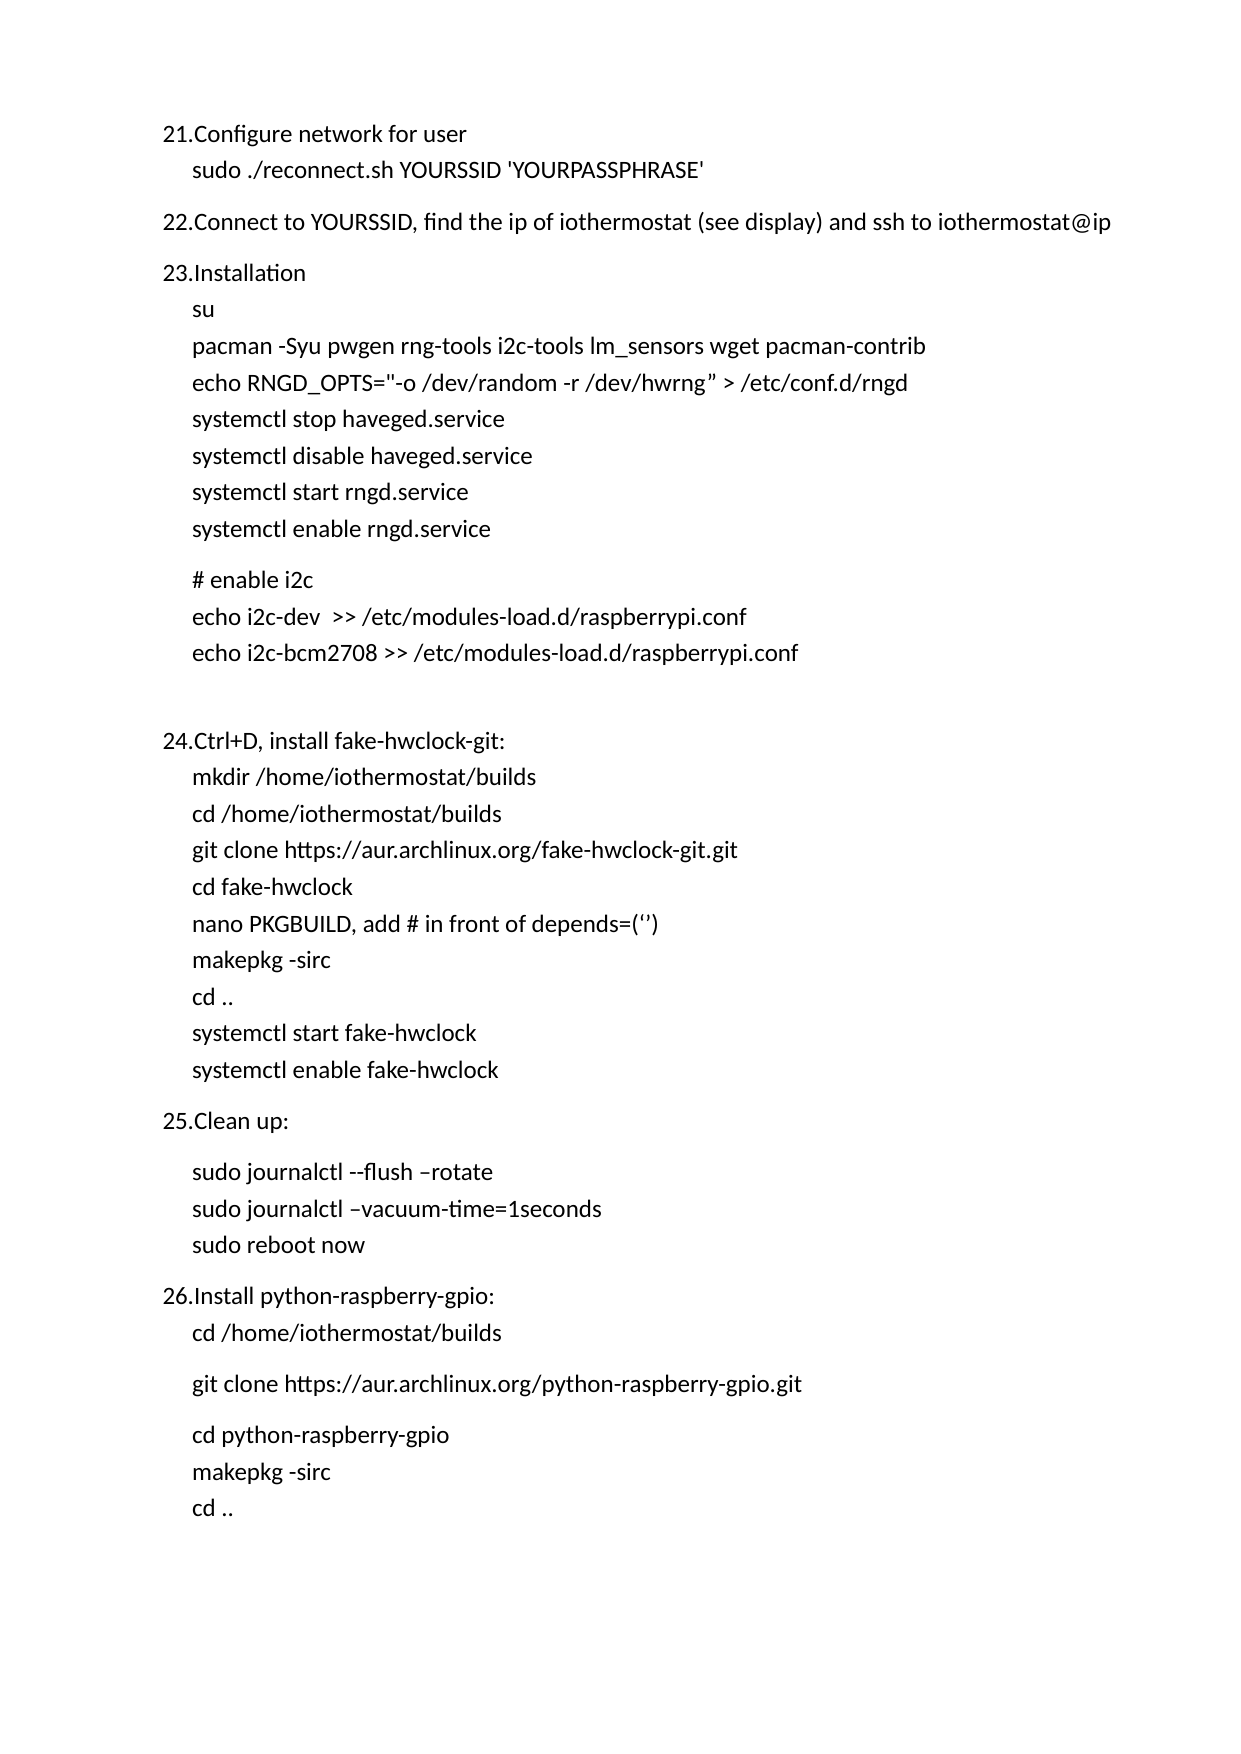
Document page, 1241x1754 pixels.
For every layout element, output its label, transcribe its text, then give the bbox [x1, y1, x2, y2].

list Configure network for user sudo ./reconnect.sh YOURSSID 'YOURPASSPHRASE' [162, 118, 1122, 185]
list # enable i2c echo i2c-dev >> /etc/modules-load.d/raspberrypi.conf echo i2c-bcm2708 >> /etc/modules-load.d/raspberrypi.conf [162, 564, 1122, 704]
list git clone https://aur.archlinux.org/python-raspberry-gpio.git [162, 1368, 1122, 1399]
list Connect to YOURSSID, find the ip of iothermostat (see display) and ssh to iothermostat@ip [162, 206, 1122, 236]
list Installation su pacman -Syu pwgen rng-tools i2c-tools lm_sensors wget pacman-contrib echo RNGD_OPTS="-o /dev/random -r /dev/hwrng” > /etc/conf.d/rngd systemctl stop haveged.service systemctl disable haveged.service systemctl start rngd.service systemctl enable rngd.service [162, 257, 1122, 543]
list sudo journalctl --flush –rotate sudo journalctl –vacuum-time=1seconds sudo reboot now [162, 1156, 1122, 1260]
list Ctrl+D, install fake-hwclock-git: mkdir /home/iothermostat/builds cd /home/iothermostat/builds git clone https://aur.archlinux.org/fake-hwclock-git.git cd fake-hwclock nano PKGBUILD, add # in front of depends=(‘’) makepkg -sirc cd .. systemctl start fake-hwclock systemctl enable fake-hwclock [162, 725, 1122, 1084]
list cd python-raspberry-gpio makepkg -sirc cd .. [162, 1419, 1122, 1559]
list Clean up: [162, 1105, 1122, 1136]
list Install python-raspberry-gpio: cd /home/iothermostat/builds [162, 1281, 1122, 1348]
